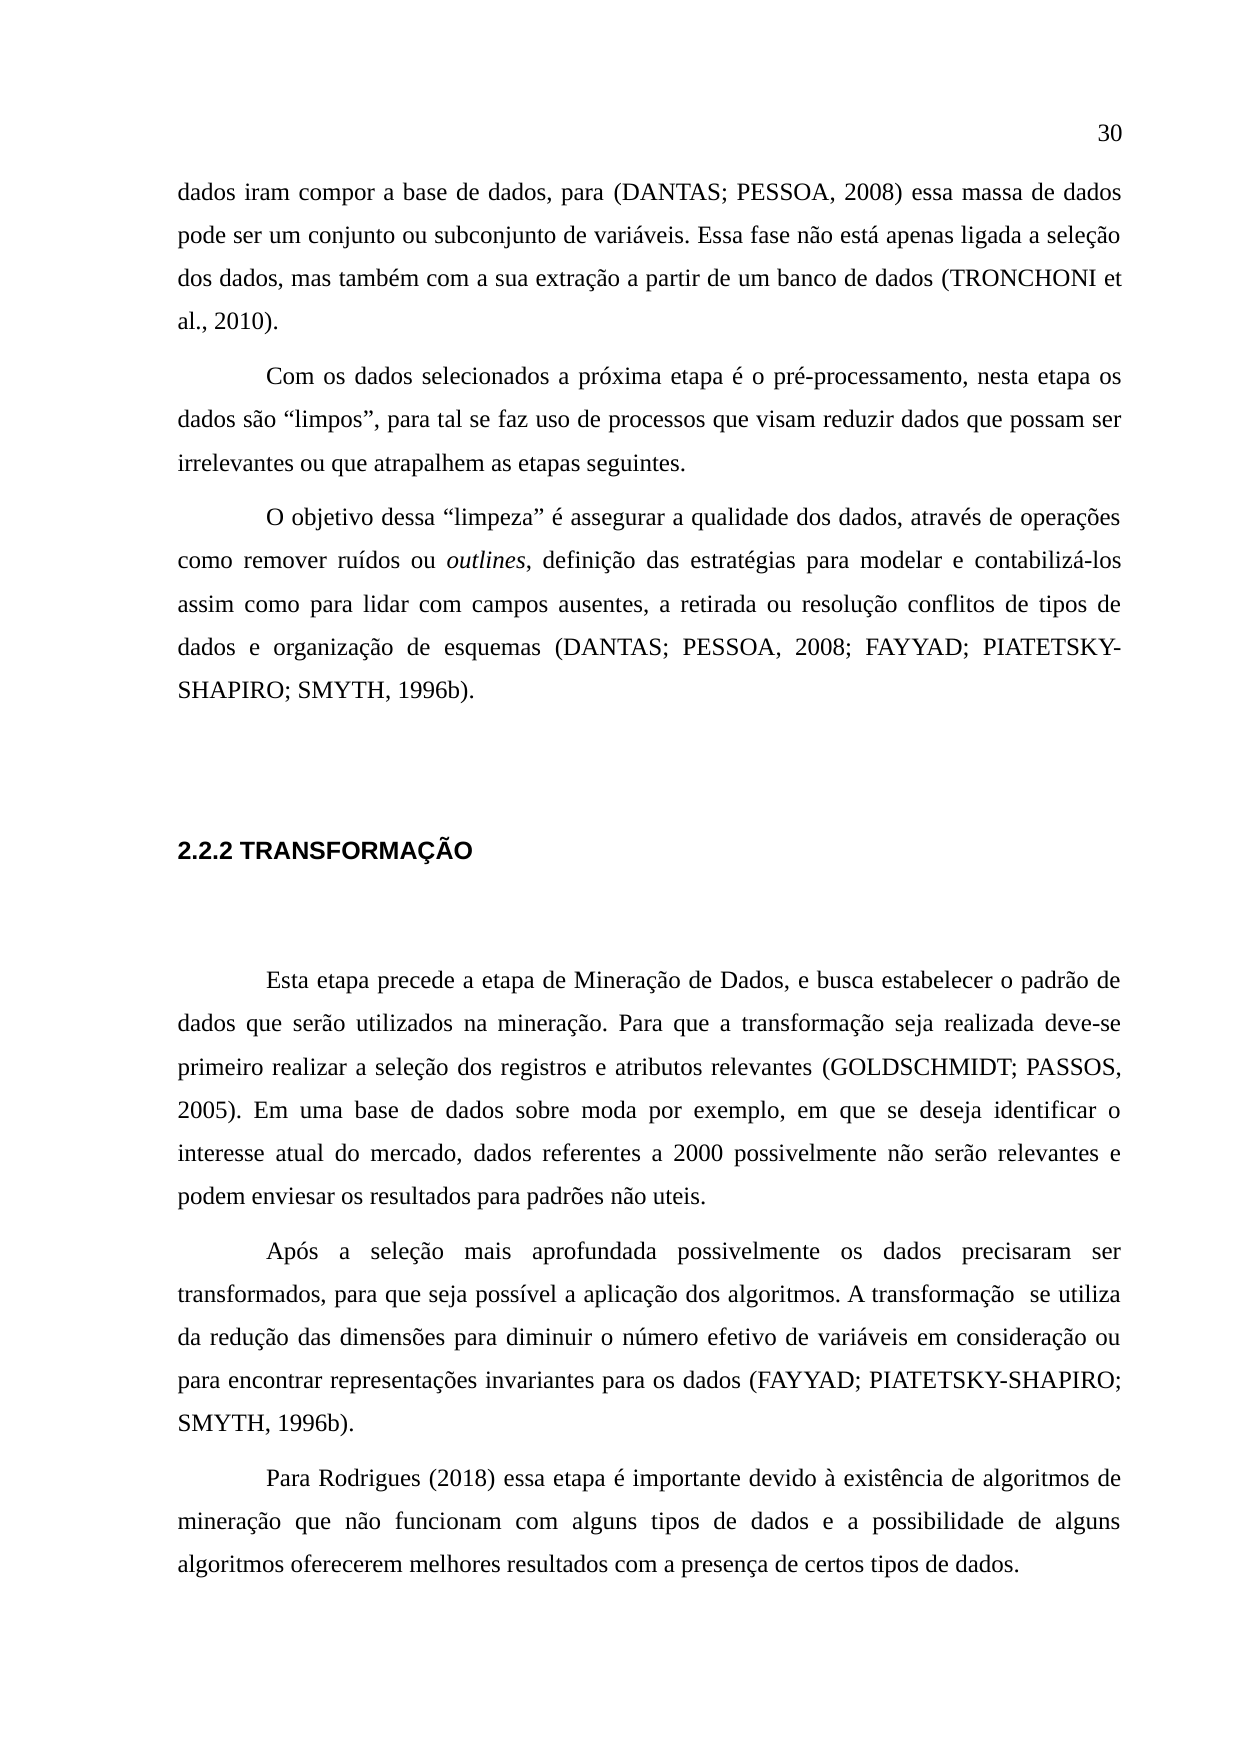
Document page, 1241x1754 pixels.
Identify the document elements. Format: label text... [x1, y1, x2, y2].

text Esta etapa precede a etapa de Mineração de Dados, e busca estabelecer o padrão de dados que serão utilizados na mineração. Para que a transformação seja realizada deve-se primeiro realizar a seleção dos registros e atributos relevantes (GOLDSCHMIDT; PASSOS, 2005). Em uma base de dados sobre moda por exemplo, em que se deseja identificar o interesse atual do mercado, dados referentes a 2000 possivelmente não serão relevantes e podem enviesar os resultados para padrões não uteis. [177, 965, 1122, 1210]
text Para Rodrigues (2018) essa etapa é importante devido à existência de algoritmos de mineração que não funcionam com alguns tipos de dados e a possibilidade de alguns algoritmos oferecerem melhores resultados com a presença de certos tipos de dados. [177, 1463, 1122, 1578]
text Com os dados selecionados a próxima etapa é o pré-processamento, nesta etapa os dados são “limpos”, para tal se faz uso de processos que visam reduzir dados que possam ser irrelevantes ou que atrapalhem as etapas seguintes. [177, 361, 1122, 476]
text 2.2.2 Transformação [177, 836, 1122, 865]
text Após a seleção mais aprofundada possivelmente os dados precisaram ser transformados, para que seja possível a aplicação dos algoritmos. A transformação se utiliza da redução das dimensões para diminuir o número efetivo de variáveis em consideração ou para encontrar representações invariantes para os dados (FAYYAD; PIATETSKY-SHAPIRO; SMYTH, 1996b). [177, 1236, 1122, 1437]
text O objetivo dessa “limpeza” é assegurar a qualidade dos dados, através de operações como remover ruídos ou outlines, definição das estratégias para modelar e contabilizá-los assim como para lidar com campos ausentes, a retirada ou resolução conflitos de tipos de dados e organização de esquemas (DANTAS; PESSOA, 2008; FAYYAD; PIATETSKY-SHAPIRO; SMYTH, 1996b). [177, 502, 1122, 704]
text dados iram compor a base de dados, para (DANTAS; PESSOA, 2008) essa massa de dados pode ser um conjunto ou subconjunto de variáveis. Essa fase não está apenas ligada a seleção dos dados, mas também com a sua extração a partir de um banco de dados (TRONCHONI et al., 2010). [177, 177, 1122, 335]
